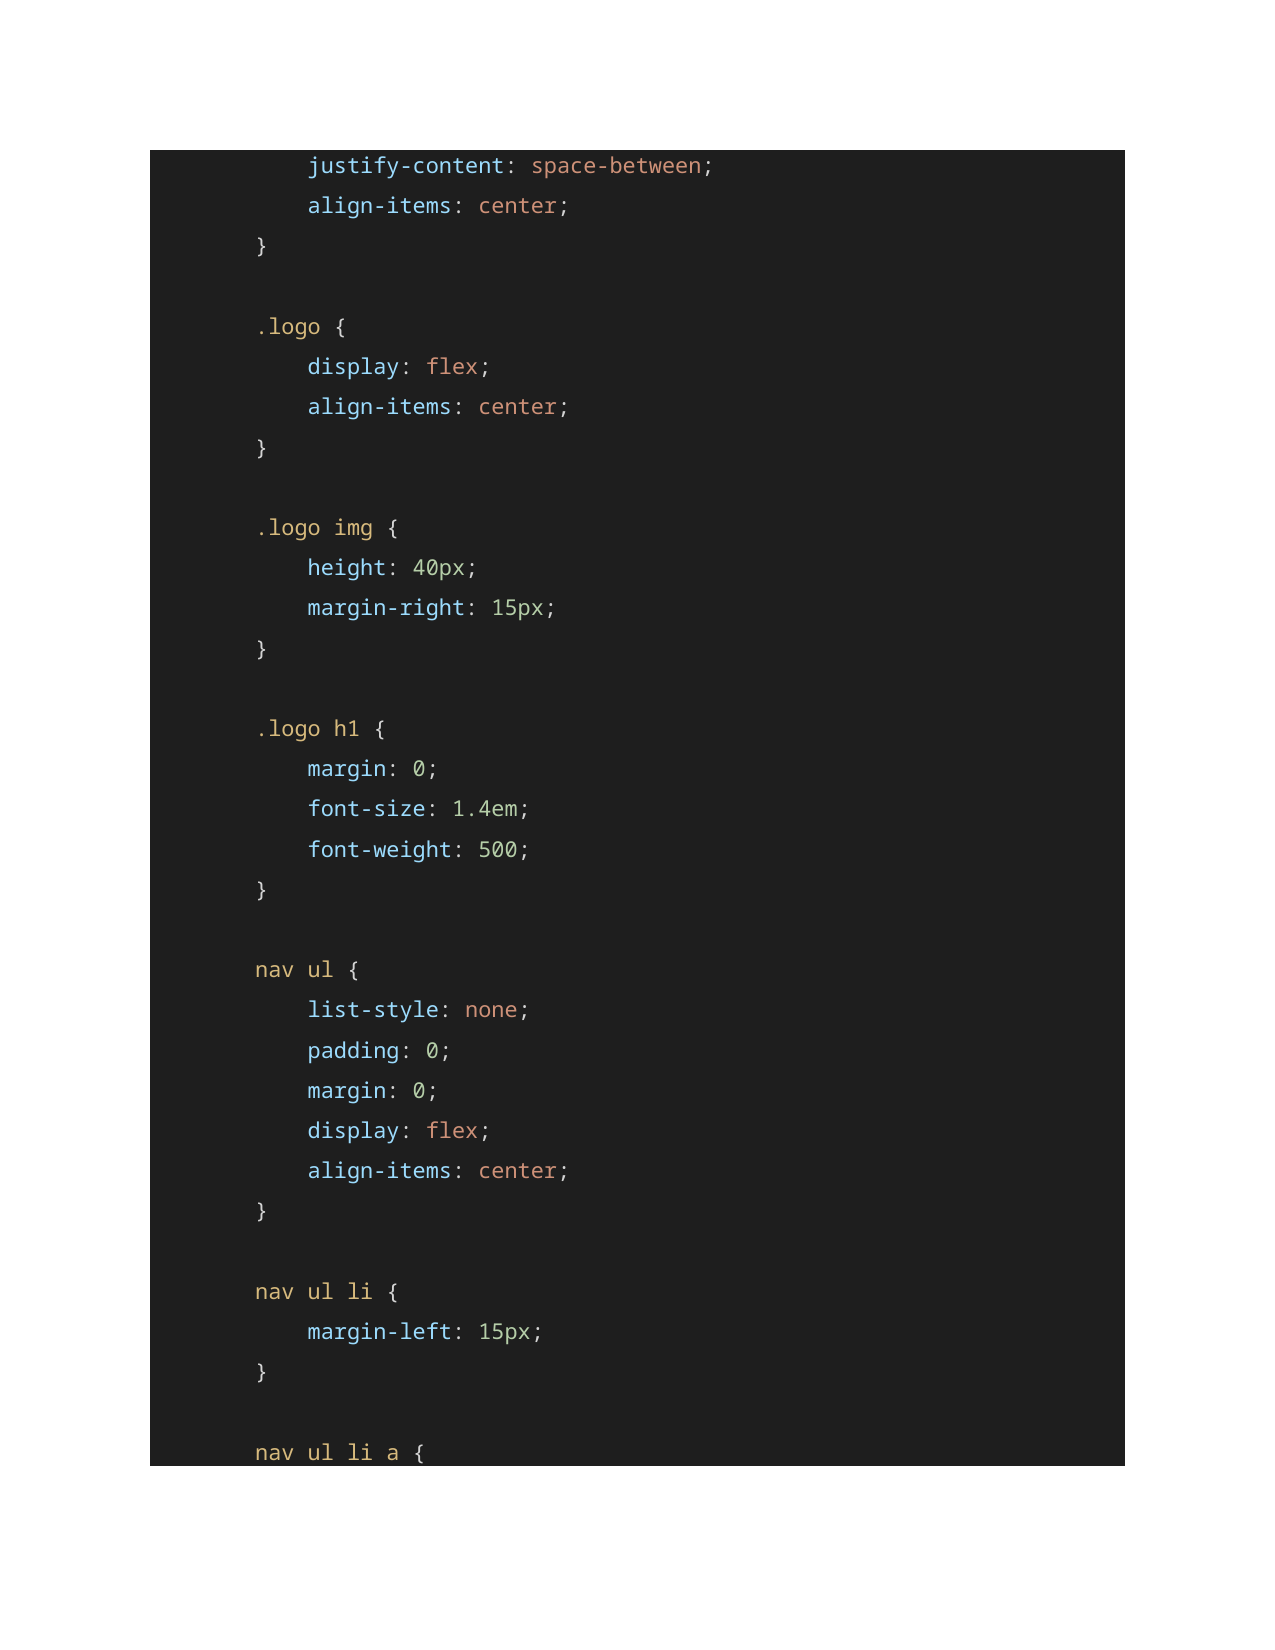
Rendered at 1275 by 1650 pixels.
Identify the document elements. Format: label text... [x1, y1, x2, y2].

text justify-content: space-between; [150, 150, 1125, 180]
text margin: 0; [150, 753, 1125, 783]
text list-style: none; [150, 994, 1125, 1024]
text .logo img { [150, 512, 1125, 542]
text margin: 0; [150, 1075, 1125, 1104]
text margin-left: 15px; [150, 1316, 1125, 1346]
text font-size: 1.4em; [150, 793, 1125, 823]
text display: flex; [150, 1115, 1125, 1145]
text } [150, 632, 1125, 662]
text padding: 0; [150, 1034, 1125, 1064]
text nav ul li a { [150, 1437, 1125, 1466]
text } [150, 230, 1125, 260]
text margin-right: 15px; [150, 592, 1125, 622]
text nav ul li { [150, 1276, 1125, 1306]
text .logo { [150, 311, 1125, 341]
text align-items: center; [150, 190, 1125, 220]
text height: 40px; [150, 552, 1125, 582]
text } [150, 1356, 1125, 1386]
text .logo h1 { [150, 713, 1125, 743]
text } [150, 1195, 1125, 1225]
text } [150, 874, 1125, 903]
text font-weight: 500; [150, 833, 1125, 863]
text display: flex; [150, 351, 1125, 381]
text align-items: center; [150, 1155, 1125, 1185]
text align-items: center; [150, 391, 1125, 421]
text nav ul { [150, 954, 1125, 984]
text } [150, 431, 1125, 461]
